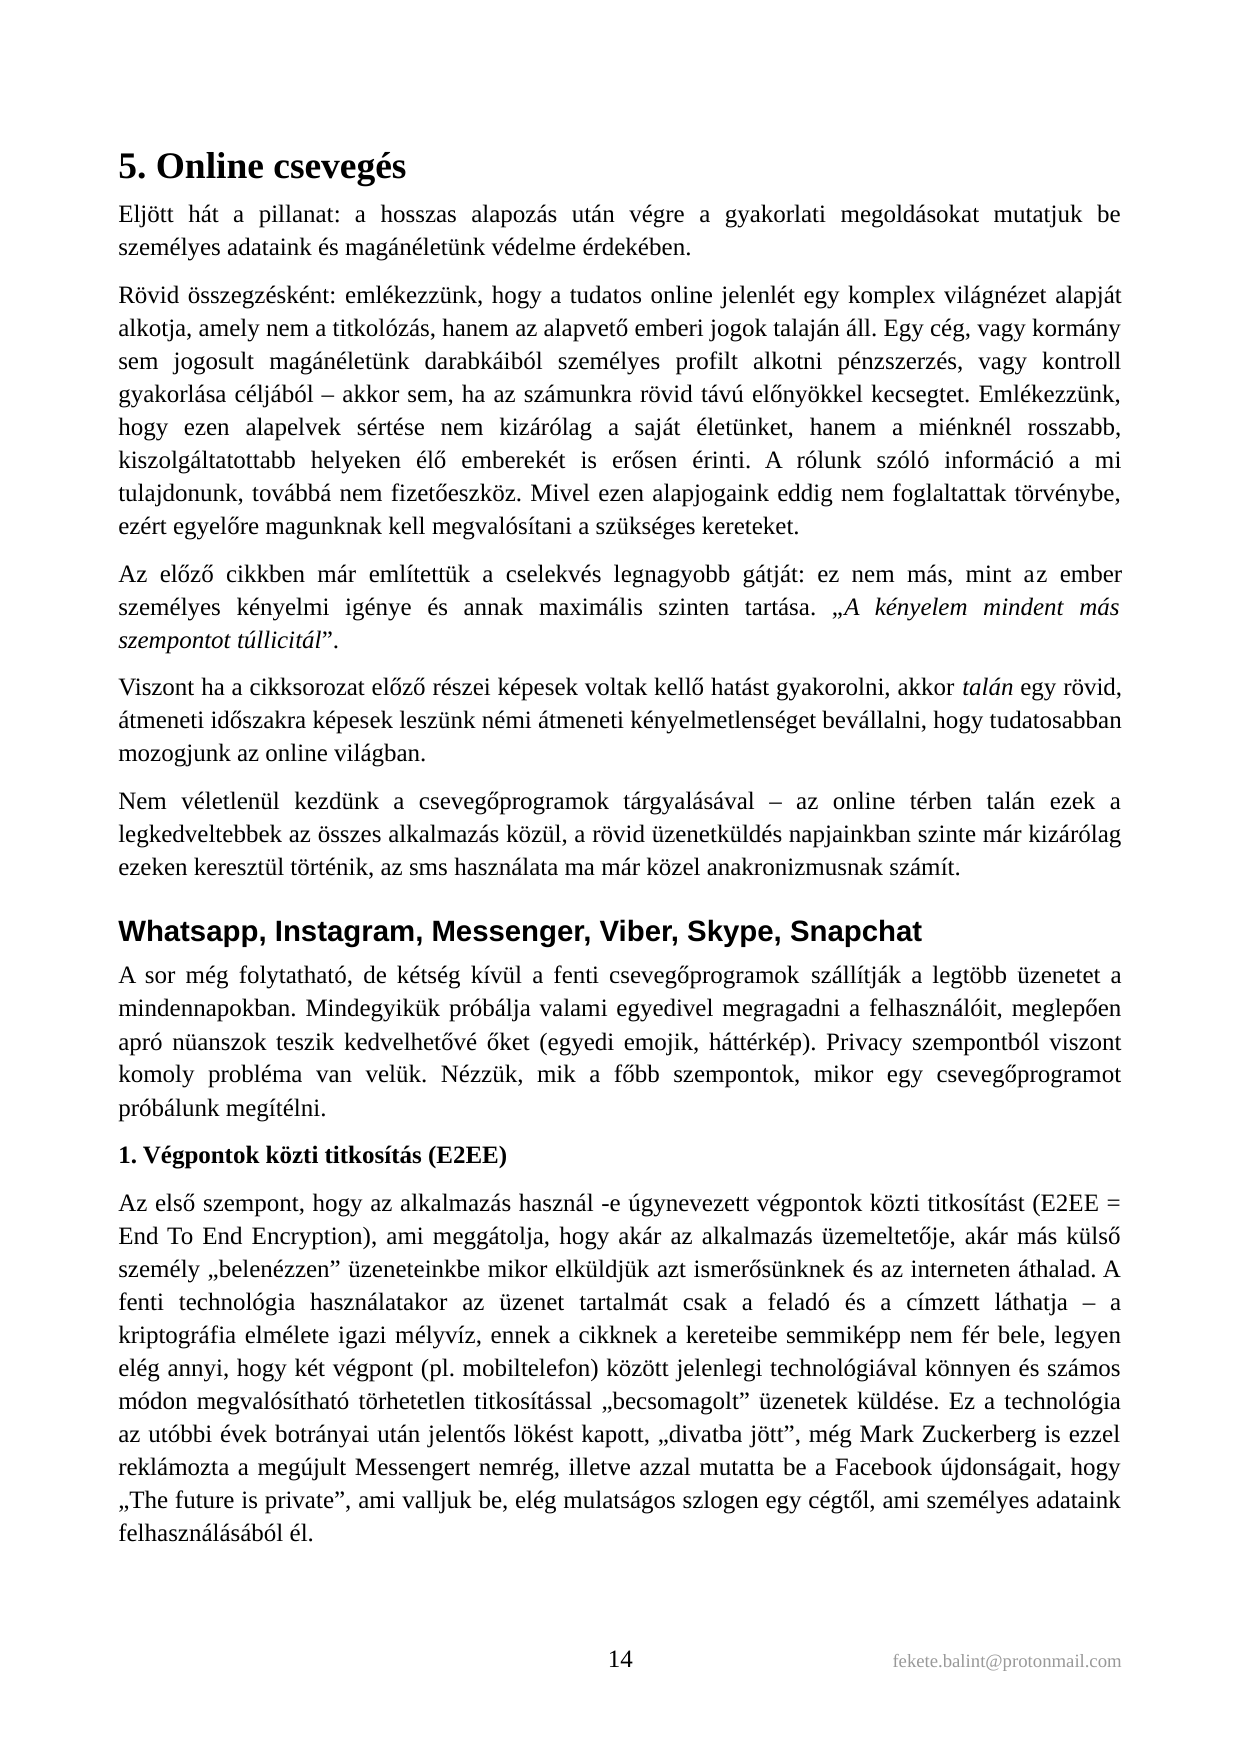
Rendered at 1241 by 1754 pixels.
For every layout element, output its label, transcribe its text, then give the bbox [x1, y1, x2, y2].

text Nem véletlenül kezdünk a csevegőprogramok tárgyalásával – az online térben talán ezek a legkedveltebbek az összes alkalmazás közül, a rövid üzenetküldés napjainkban szinte már kizárólag ezeken keresztül történik, az sms használata ma már közel anakronizmusnak számít. [118, 786, 1122, 881]
subtitle 5. Online csevegés [118, 144, 1122, 187]
text Az előző cikkben már említettük a cselekvés legnagyobb gátját: ez nem más, mint az ember személyes kényelmi igénye és annak maximális szinten tartása. „A kényelem mindent más szempontot túllicitál”. [118, 559, 1122, 653]
text Viszont ha a cikksorozat előző részei képesek voltak kellő hatást gyakorolni, akkor talán egy rövid, átmeneti időszakra képesek leszünk némi átmeneti kényelmetlenséget bevállalni, hogy tudatosabban mozogjunk az online világban. [118, 672, 1122, 767]
subtitle Whatsapp, Instagram, Messenger, Viber, Skype, Snapchat [118, 914, 1122, 948]
text Eljött hát a pillanat: a hosszas alapozás után végre a gyakorlati megoldásokat mutatjuk be személyes adataink és magánéletünk védelme érdekében. [118, 199, 1122, 261]
text Rövid összegzésként: emlékezzünk, hogy a tudatos online jelenlét egy komplex világnézet alapját alkotja, amely nem a titkolózás, hanem az alapvető emberi jogok talaján áll. Egy cég, vagy kormány sem jogosult magánéletünk darabkáiból személyes profilt alkotni pénzszerzés, vagy kontroll gyakorlása céljából – akkor sem, ha az számunkra rövid távú előnyökkel kecsegtet. Emlékezzünk, hogy ezen alapelvek sértése nem kizárólag a saját életünket, hanem a miénknél rosszabb, kiszolgáltatottabb helyeken élő emberekét is erősen érinti. A rólunk szóló információ a mi tulajdonunk, továbbá nem fizetőeszköz. Mivel ezen alapjogaink eddig nem foglaltattak törvénybe, ezért egyelőre magunknak kell megvalósítani a szükséges kereteket. [118, 280, 1122, 540]
text A sor még folytatható, de kétség kívül a fenti csevegőprogramok szállítják a legtöbb üzenetet a mindennapokban. Mindegyikük próbálja valami egyedivel megragadni a felhasználóit, meglepően apró nüanszok teszik kedvelhetővé őket (egyedi emojik, háttérkép). Privacy szempontból viszont komoly probléma van velük. Nézzük, mik a főbb szempontok, mikor egy csevegőprogramot próbálunk megítélni. [118, 961, 1122, 1121]
text 1. Végpontok közti titkosítás (E2EE) [118, 1140, 1122, 1169]
text Az első szempont, hogy az alkalmazás használ -e úgynevezett végpontok közti titkosítást (E2EE = End To End Encryption), ami meggátolja, hogy akár az alkalmazás üzemeltetője, akár más külső személy „belenézzen” üzeneteinkbe mikor elküldjük azt ismerősünknek és az interneten áthalad. A fenti technológia használatakor az üzenet tartalmát csak a feladó és a címzett láthatja – a kriptográfia elmélete igazi mélyvíz, ennek a cikknek a kereteibe semmiképp nem fér bele, legyen elég annyi, hogy két végpont (pl. mobiltelefon) között jelenlegi technológiával könnyen és számos módon megvalósítható törhetetlen titkosítással „becsomagolt” üzenetek küldése. Ez a technológia az utóbbi évek botrányai után jelentős lökést kapott, „divatba jött”, még Mark Zuckerberg is ezzel reklámozta a megújult Messengert nemrég, illetve azzal mutatta be a Facebook újdonságait, hogy „The future is private”, ami valljuk be, elég mulatságos szlogen egy cégtől, ami személyes adataink felhasználásából él. [118, 1188, 1122, 1547]
